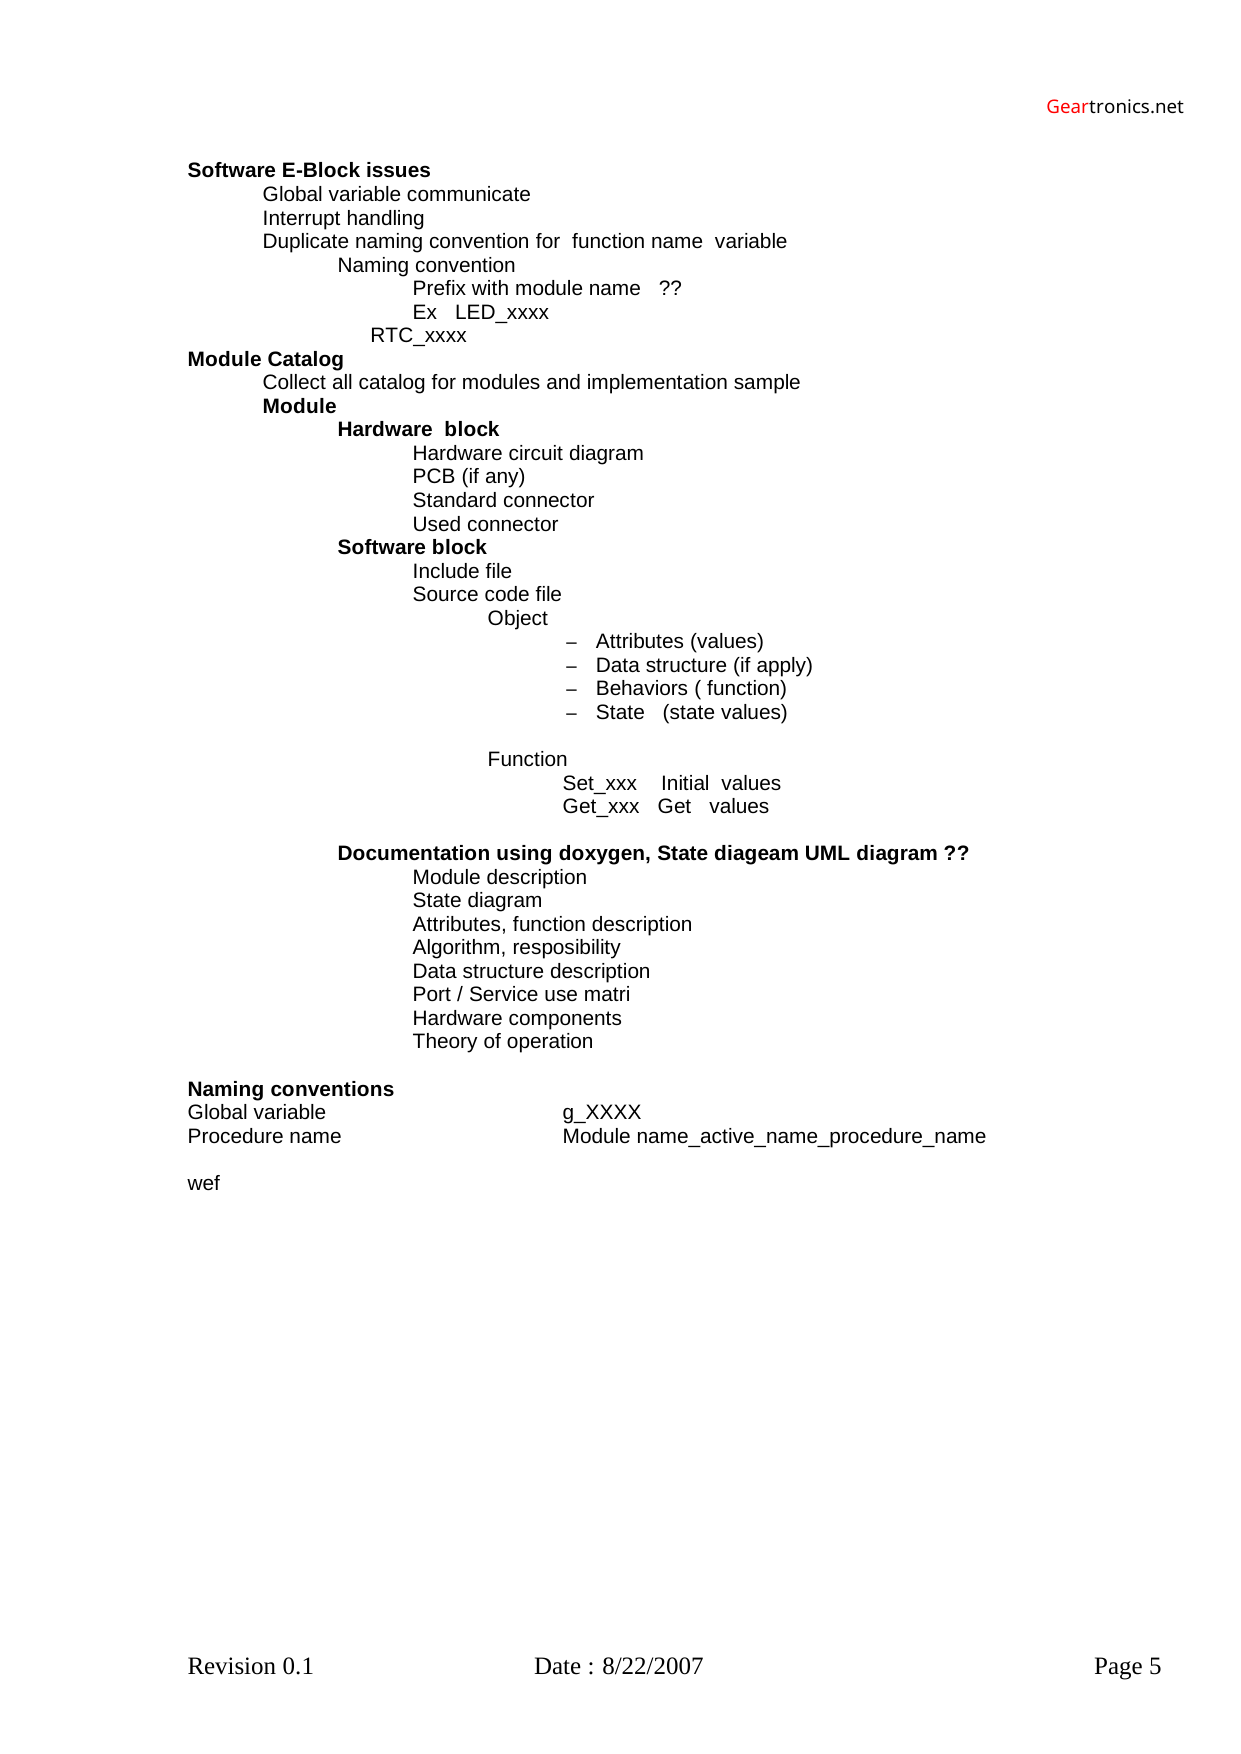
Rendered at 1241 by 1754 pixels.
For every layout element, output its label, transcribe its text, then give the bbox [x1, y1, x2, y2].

text Object [187, 606, 1184, 630]
text Port / Service use matri [187, 983, 1184, 1006]
text Global variable g_XXXX [187, 1101, 1184, 1124]
text Hardware components [187, 1006, 1184, 1030]
text Get_xxx Get values [187, 794, 1184, 818]
text Module [187, 394, 1184, 418]
list Attributes (values) [566, 630, 1184, 653]
text Theory of operation [187, 1030, 1184, 1053]
text Documentation using doxygen, State diageam UML diagram ?? [187, 842, 1184, 865]
text Set_xxx Initial values [187, 771, 1184, 794]
text Standard connector [187, 488, 1184, 512]
text wef [187, 1171, 1184, 1195]
text Naming conventions [187, 1077, 1184, 1101]
text Algorithm, resposibility [187, 936, 1184, 959]
text Software block [187, 536, 1184, 559]
text Include file [187, 559, 1184, 583]
text Duplicate naming convention for function name variable [187, 229, 1184, 253]
text Naming convention [187, 253, 1184, 277]
list Behaviors ( function) [566, 677, 1184, 700]
text Hardware block [187, 418, 1184, 441]
text Ex LED_xxxx [187, 300, 1184, 324]
text Global variable communicate [187, 182, 1184, 206]
text Interrupt handling [187, 206, 1184, 229]
text Module Catalog [187, 347, 1184, 371]
text Collect all catalog for modules and implementation sample [187, 371, 1184, 394]
text RTC_xxxx [187, 324, 1184, 347]
text Source code file [187, 583, 1184, 606]
text Module description [187, 865, 1184, 889]
text Attributes, function description [187, 912, 1184, 936]
list State (state values) [566, 700, 1184, 724]
text Procedure name Module name_active_name_procedure_name [187, 1124, 1184, 1148]
text Software E-Block issues [187, 159, 1184, 182]
text State diagram [187, 889, 1184, 912]
text Prefix with module name ?? [187, 277, 1184, 300]
text Hardware circuit diagram [187, 441, 1184, 465]
text PCB (if any) [187, 465, 1184, 488]
text Used connector [187, 512, 1184, 536]
text Data structure description [187, 959, 1184, 983]
text Function [187, 747, 1184, 771]
list Data structure (if apply) [566, 653, 1184, 677]
